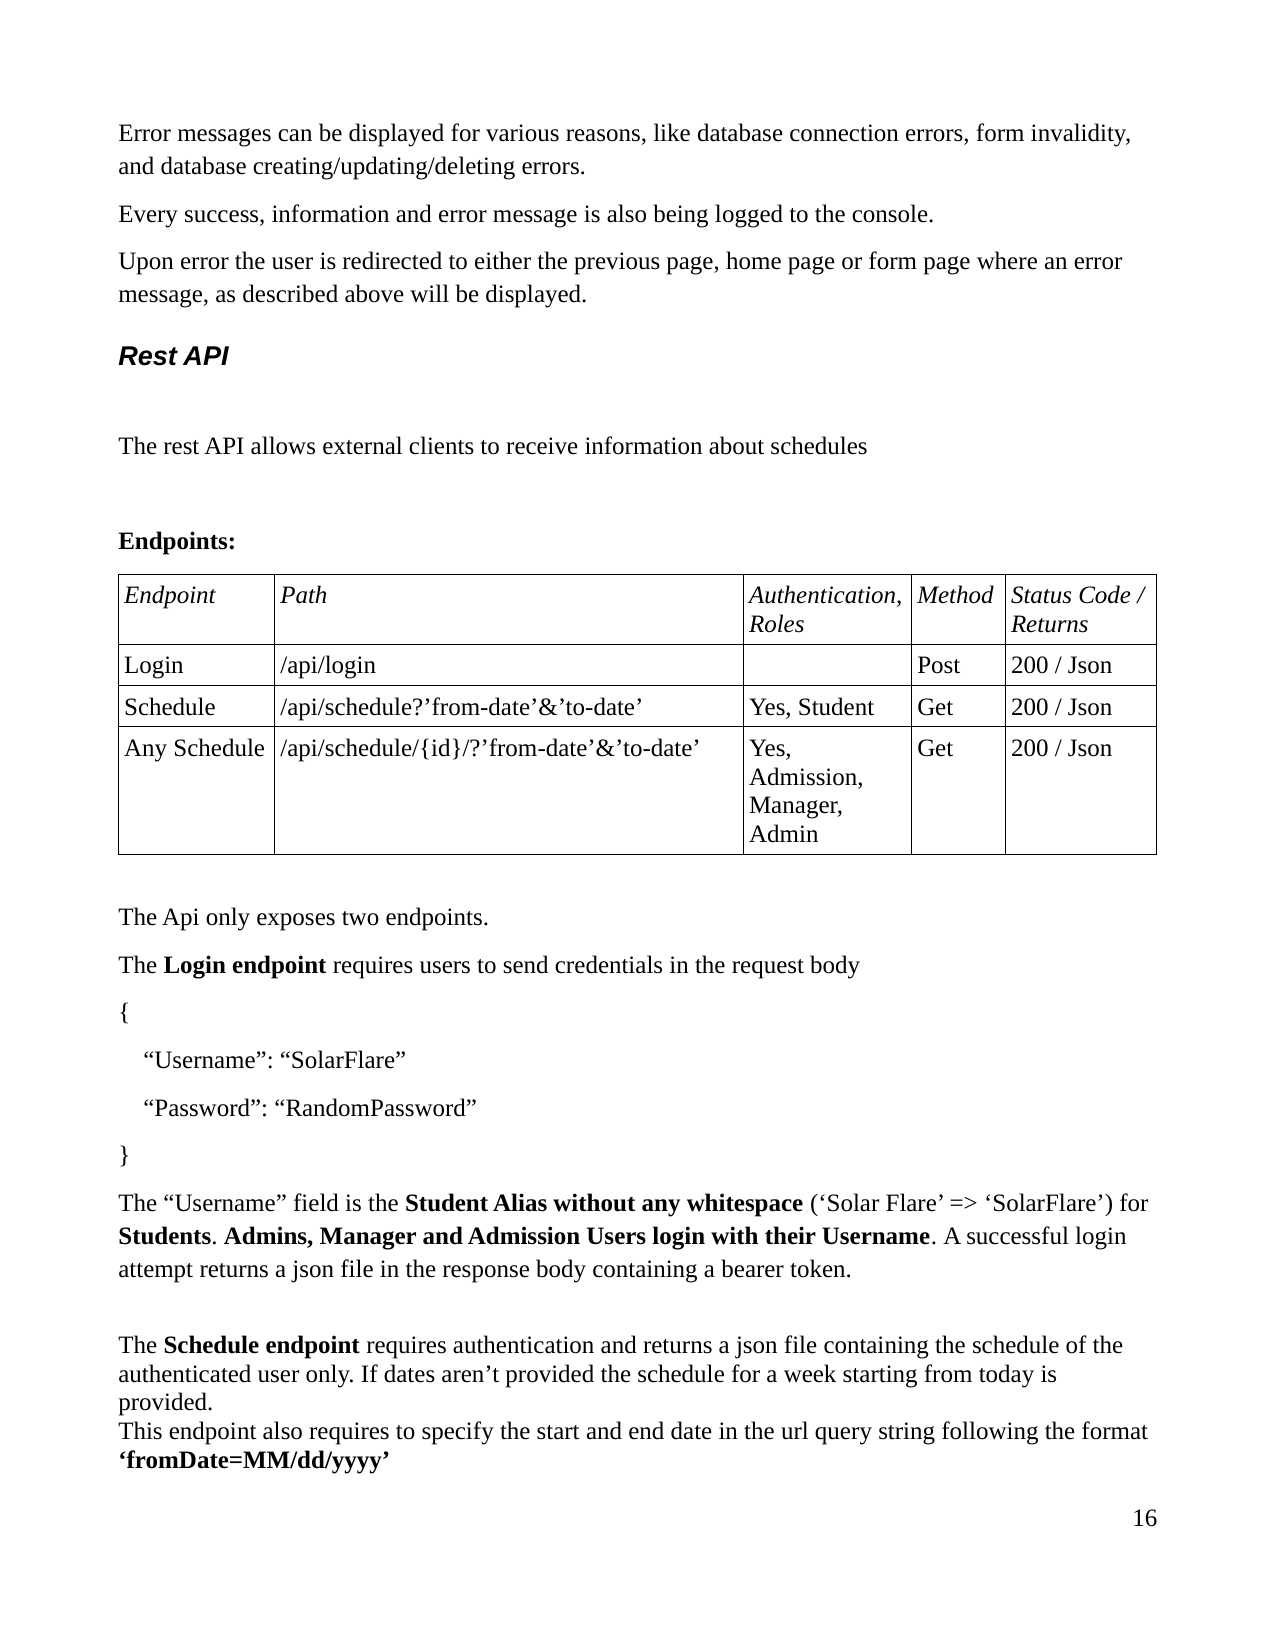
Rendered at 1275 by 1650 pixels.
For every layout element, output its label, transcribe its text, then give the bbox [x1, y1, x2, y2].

text The Schedule endpoint requires authentication and returns a json file containing the schedule of the authenticated user only. If dates aren’t provided the schedule for a week starting from today is provided. [118, 1330, 1157, 1416]
table_header Path [275, 575, 743, 644]
text Endpoints: [118, 526, 1157, 555]
table_cell Yes, Student [744, 686, 911, 726]
table_cell 200 / Json [1006, 727, 1156, 854]
table_header Status Code / Returns [1006, 575, 1156, 644]
text The Api only exposes two endpoints. [118, 902, 1157, 931]
text The “Username” field is the Student Alias without any whitespace (‘Solar Flare’ => ‘SolarFlare’) for Students. Admins, Manager and Admission Users login with their Username. A successful login attempt returns a json file in the response body containing a bearer token. [118, 1188, 1157, 1283]
table_cell Login [119, 645, 274, 685]
table_cell /api/schedule?’from-date’&’to-date’ [275, 686, 743, 726]
text Every success, information and error message is also being logged to the console. [118, 199, 1157, 227]
text The Login endpoint requires users to send credentials in the request body [118, 950, 1157, 979]
text Error messages can be displayed for various reasons, like database connection errors, form invalidity, and database creating/updating/deleting errors. [118, 118, 1157, 180]
table_cell /api/schedule/{id}/?’from-date’&’to-date’ [275, 727, 743, 854]
table_cell 200 / Json [1006, 645, 1156, 685]
table_cell Post [912, 645, 1005, 685]
subtitle Rest API [118, 339, 1157, 371]
text “Username”: “SolarFlare” [118, 1045, 1157, 1074]
text The rest API allows external clients to receive information about schedules [118, 431, 1157, 459]
text } [118, 1140, 1157, 1169]
table_cell Schedule [119, 686, 274, 726]
table_cell [744, 645, 911, 685]
table_cell Get [912, 727, 1005, 854]
text “Password”: “RandomPassword” [118, 1093, 1157, 1121]
table_cell /api/login [275, 645, 743, 685]
table_header Authentication, Roles [744, 575, 911, 644]
text Upon error the user is redirected to either the previous page, home page or form page where an error message, as described above will be displayed. [118, 246, 1157, 308]
table_cell 200 / Json [1006, 686, 1156, 726]
table_header Endpoint [119, 575, 274, 644]
table_header Method [912, 575, 1005, 644]
text This endpoint also requires to specify the start and end date in the url query string following the format ‘fromDate=MM/dd/yyyy’ [118, 1416, 1157, 1474]
table_cell Any Schedule [119, 727, 274, 854]
table_cell Get [912, 686, 1005, 726]
text { [118, 997, 1157, 1026]
table_cell Yes, Admission, Manager, Admin [744, 727, 911, 854]
